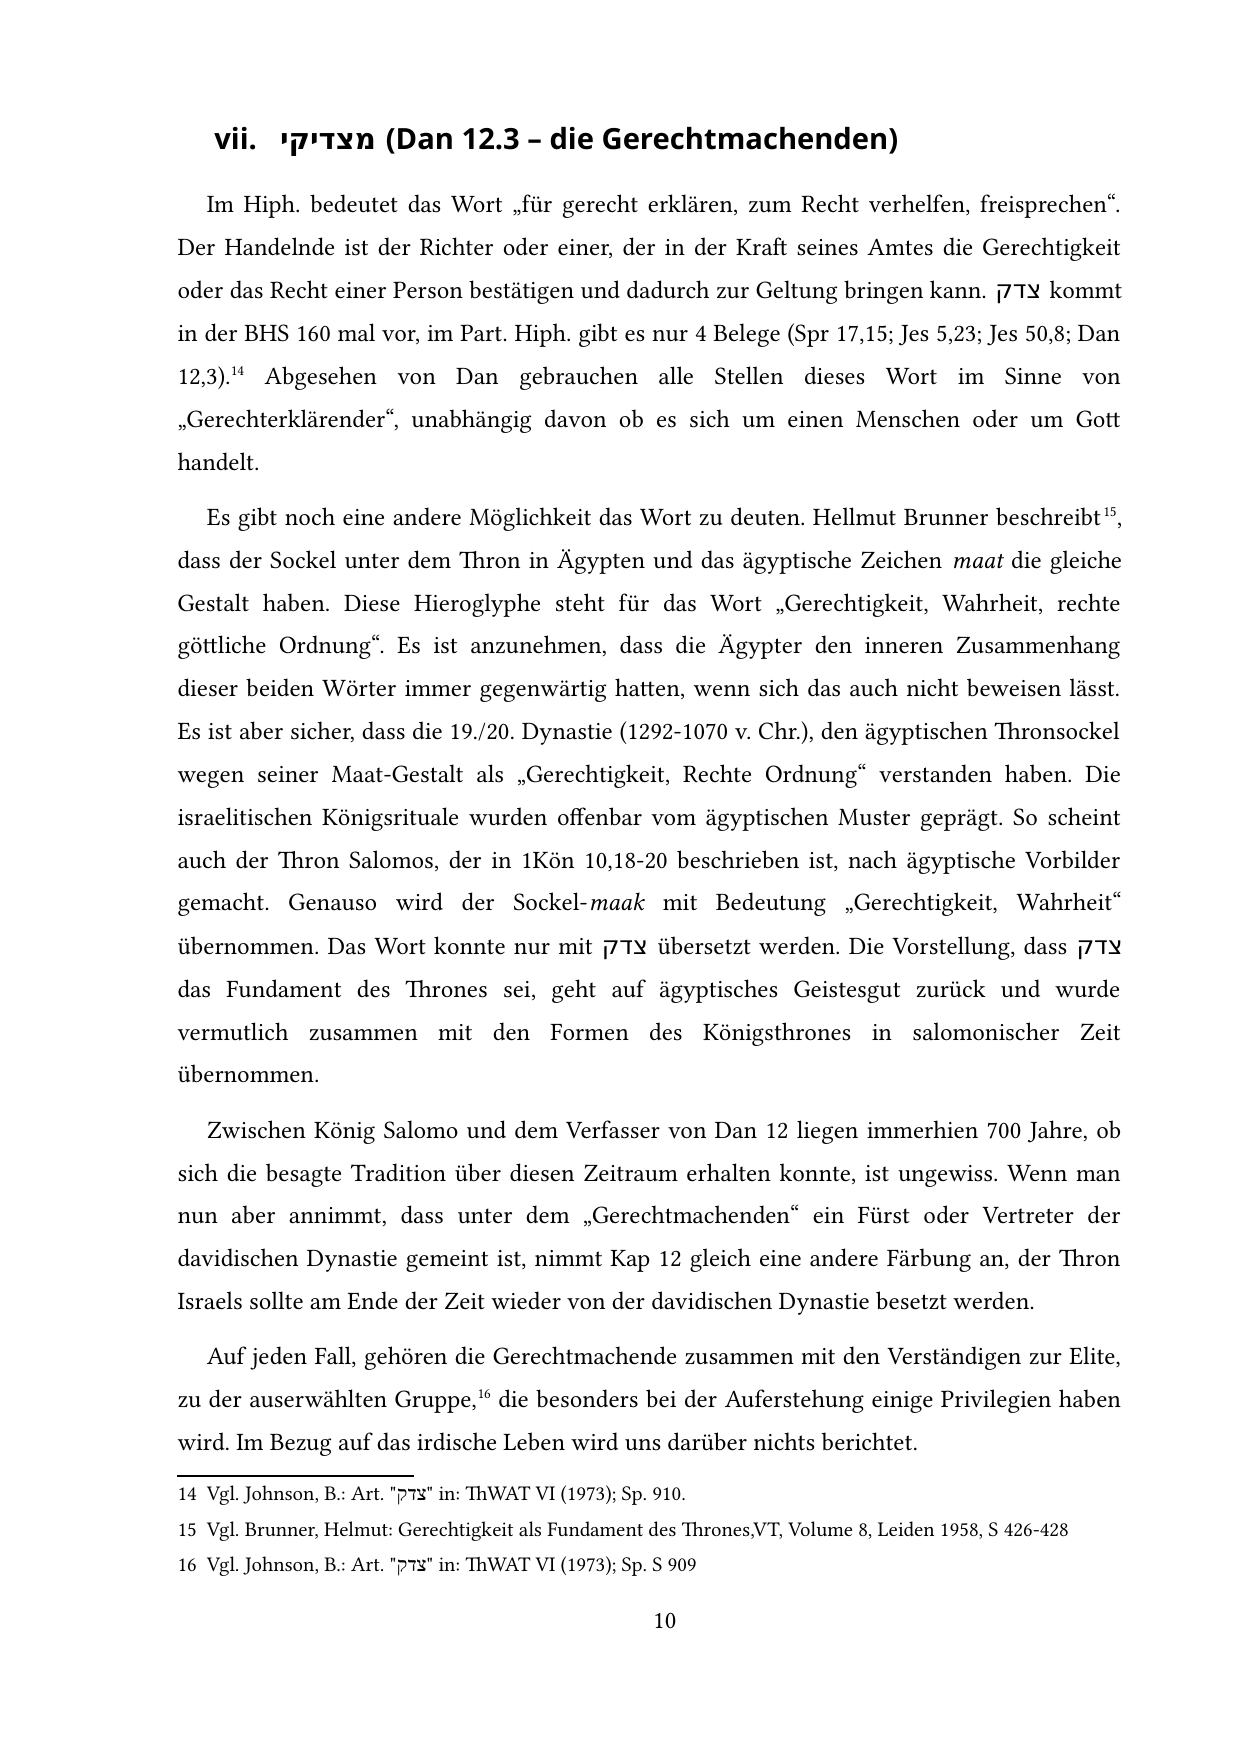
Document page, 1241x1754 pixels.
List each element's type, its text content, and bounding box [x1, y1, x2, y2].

text Es gibt noch eine andere Möglichkeit das Wort zu deuten. Hellmut Brunner beschreibt, dass der Sockel unter dem Thron in Ägypten und das ägyptische Zeichen maat die gleiche Gestalt haben. Diese Hieroglyphe steht für das Wort „Gerechtigkeit, Wahrheit, rechte göttliche Ordnung“. Es ist anzunehmen, dass die Ägypter den inneren Zusammenhang dieser beiden Wörter immer gegenwärtig hatten, wenn sich das auch nicht beweisen lässt. Es ist aber sicher, dass die 19./20. Dynastie (1292-1070 v. Chr.), den ägyptischen Thronsockel wegen seiner Maat-Gestalt als „Gerechtigkeit, Rechte Ordnung“ verstanden haben. Die israelitischen Königsrituale wurden offenbar vom ägyptischen Muster geprägt. So scheint auch der Thron Salomos, der in 1Kön 10,18-20 beschrieben ist, nach ägyptische Vorbilder gemacht. Genauso wird der Sockel-maak mit Bedeutung „Gerechtigkeit, Wahrheit“ übernommen. Das Wort konnte nur mit צדק übersetzt werden. Die Vorstellung, dass צדק das Fundament des Thrones sei, geht auf ägyptisches Geistesgut zurück und wurde vermutlich zusammen mit den Formen des Königsthrones in salomonischer Zeit übernommen. [177, 503, 1122, 1089]
text Vgl. Johnson, B.: Art. "צדק" in: ThWAT VI (1973); Sp. S 909 [177, 1553, 1122, 1577]
text Im Hiph. bedeutet das Wort „für gerecht erklären, zum Recht verhelfen, freisprechen“. Der Handelnde ist der Richter oder einer, der in der Kraft seines Amtes die Gerechtigkeit oder das Recht einer Person bestätigen und dadurch zur Geltung bringen kann. צדק kommt in der BHS 160 mal vor, im Part. Hiph. gibt es nur 4 Belege (Spr 17,15; Jes 5,23; Jes 50,8; Dan 12,3). Abgesehen von Dan gebrauchen alle Stellen dieses Wort im Sinne von „Gerechterklärender“, unabhängig davon ob es sich um einen Menschen oder um Gott handelt. [177, 190, 1122, 476]
text Vgl. Johnson, B.: Art. "צדק" in: ThWAT VI (1973); Sp. 910. [177, 1482, 1122, 1506]
subtitle מצדיקי (Dan 12.3 – die Gerechtmachenden) [177, 118, 1122, 158]
text Vgl. Brunner, Helmut: Gerechtigkeit als Fundament des Thrones,VT, Volume 8, Leiden 1958, S 426-428 [177, 1517, 1122, 1541]
text Zwischen König Salomo und dem Verfasser von Dan 12 liegen immerhien 700 Jahre, ob sich die besagte Tradition über diesen Zeitraum erhalten konnte, ist ungewiss. Wenn man nun aber annimmt, dass unter dem „Gerechtmachenden“ ein Fürst oder Vertreter der davidischen Dynastie gemeint ist, nimmt Kap 12 gleich eine andere Färbung an, der Thron Israels sollte am Ende der Zeit wieder von der davidischen Dynastie besetzt werden. [177, 1116, 1122, 1316]
text Auf jeden Fall, gehören die Gerechtmachende zusammen mit den Verständigen zur Elite, zu der auserwählten Gruppe, die besonders bei der Auferstehung einige Privilegien haben wird. Im Bezug auf das irdische Leben wird uns darüber nichts berichtet. [177, 1342, 1122, 1457]
